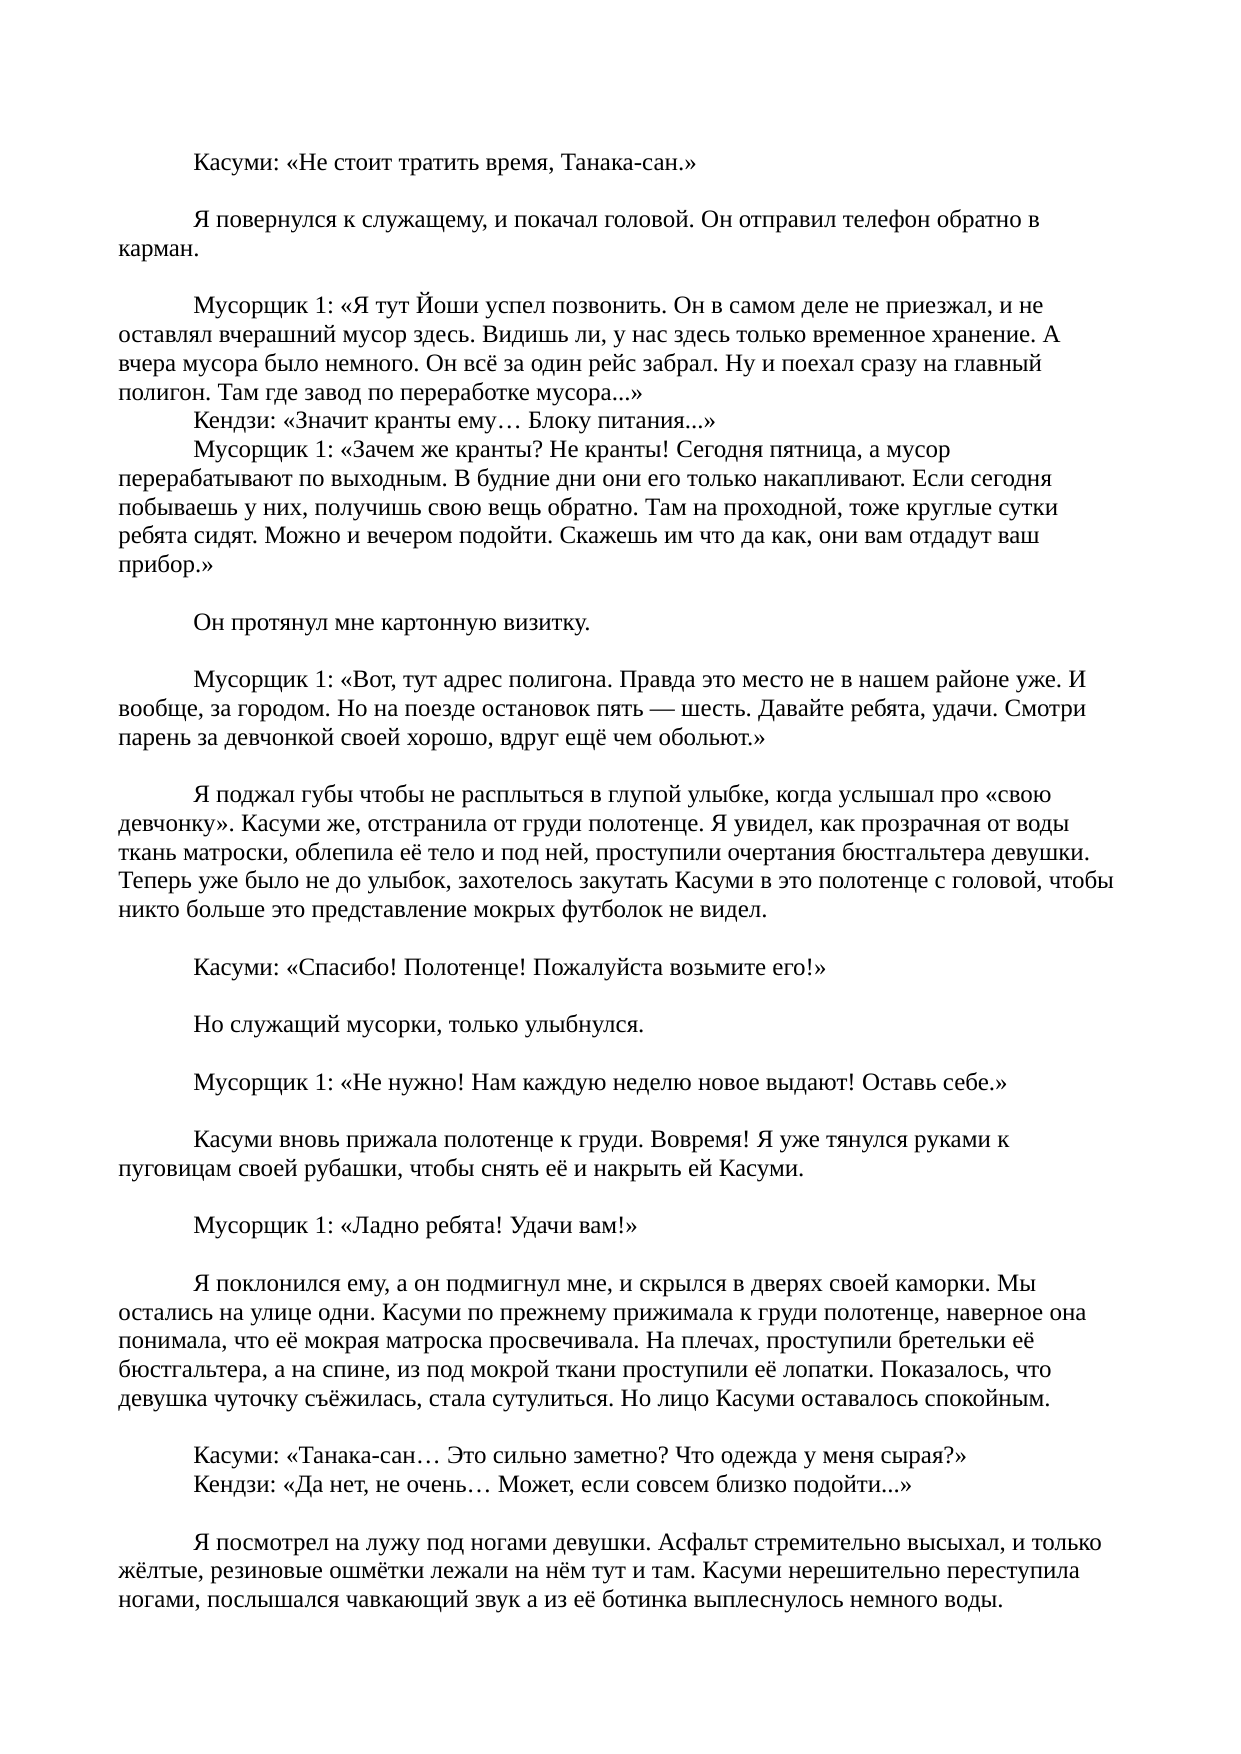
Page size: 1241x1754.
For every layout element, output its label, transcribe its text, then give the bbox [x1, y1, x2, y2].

text Касуми: «Танака-сан… Это сильно заметно? Что одежда у меня сырая?» [118, 1441, 1122, 1469]
text Он протянул мне картонную визитку. [118, 607, 1122, 636]
text Но служащий мусорки, только улыбнулся. [118, 1009, 1122, 1038]
text Я повернулся к служащему, и покачал головой. Он отправил телефон обратно в карман. [118, 204, 1122, 262]
text Мусорщик 1: «Не нужно! Нам каждую неделю новое выдают! Оставь себе.» [118, 1067, 1122, 1096]
text Кендзи: «Значит кранты ему… Блоку питания...» [118, 406, 1122, 434]
text Касуми: «Не стоит тратить время, Танака-сан.» [118, 147, 1122, 176]
text Я поклонился ему, а он подмигнул мне, и скрылся в дверях своей каморки. Мы остались на улице одни. Касуми по прежнему прижимала к груди полотенце, наверное она понимала, что её мокрая матроска просвечивала. На плечах, проступили бретельки её бюстгальтера, а на спине, из под мокрой ткани проступили её лопатки. Показалось, что девушка чуточку съёжилась, стала сутулиться. Но лицо Касуми оставалось спокойным. [118, 1268, 1122, 1412]
text Касуми вновь прижала полотенце к груди. Вовремя! Я уже тянулся руками к пуговицам своей рубашки, чтобы снять её и накрыть ей Касуми. [118, 1124, 1122, 1182]
text Мусорщик 1: «Зачем же кранты? Не кранты! Сегодня пятница, а мусор перерабатывают по выходным. В будние дни они его только накапливают. Если сегодня побываешь у них, получишь свою вещь обратно. Там на проходной, тоже круглые сутки ребята сидят. Можно и вечером подойти. Скажешь им что да как, они вам отдадут ваш прибор.» [118, 434, 1122, 578]
text Кендзи: «Да нет, не очень… Может, если совсем близко подойти...» [118, 1469, 1122, 1498]
text Мусорщик 1: «Я тут Йоши успел позвонить. Он в самом деле не приезжал, и не оставлял вчерашний мусор здесь. Видишь ли, у нас здесь только временное хранение. А вчера мусора было немного. Он всё за один рейс забрал. Ну и поехал сразу на главный полигон. Там где завод по переработке мусора...» [118, 291, 1122, 406]
text Я поджал губы чтобы не расплыться в глупой улыбке, когда услышал про «свою девчонку». Касуми же, отстранила от груди полотенце. Я увидел, как прозрачная от воды ткань матроски, облепила её тело и под ней, проступили очертания бюстгальтера девушки. Теперь уже было не до улыбок, захотелось закутать Касуми в это полотенце с головой, чтобы никто больше это представление мокрых футболок не видел. [118, 779, 1122, 923]
text Мусорщик 1: «Вот, тут адрес полигона. Правда это место не в нашем районе уже. И вообще, за городом. Но на поезде остановок пять — шесть. Давайте ребята, удачи. Смотри парень за девчонкой своей хорошо, вдруг ещё чем обольют.» [118, 664, 1122, 751]
text Я посмотрел на лужу под ногами девушки. Асфальт стремительно высыхал, и только жёлтые, резиновые ошмётки лежали на нём тут и там. Касуми нерешительно переступила ногами, послышался чавкающий звук а из её ботинка выплеснулось немного воды. [118, 1527, 1122, 1613]
text Касуми: «Спасибо! Полотенце! Пожалуйста возьмите его!» [118, 952, 1122, 981]
text Мусорщик 1: «Ладно ребята! Удачи вам!» [118, 1211, 1122, 1239]
